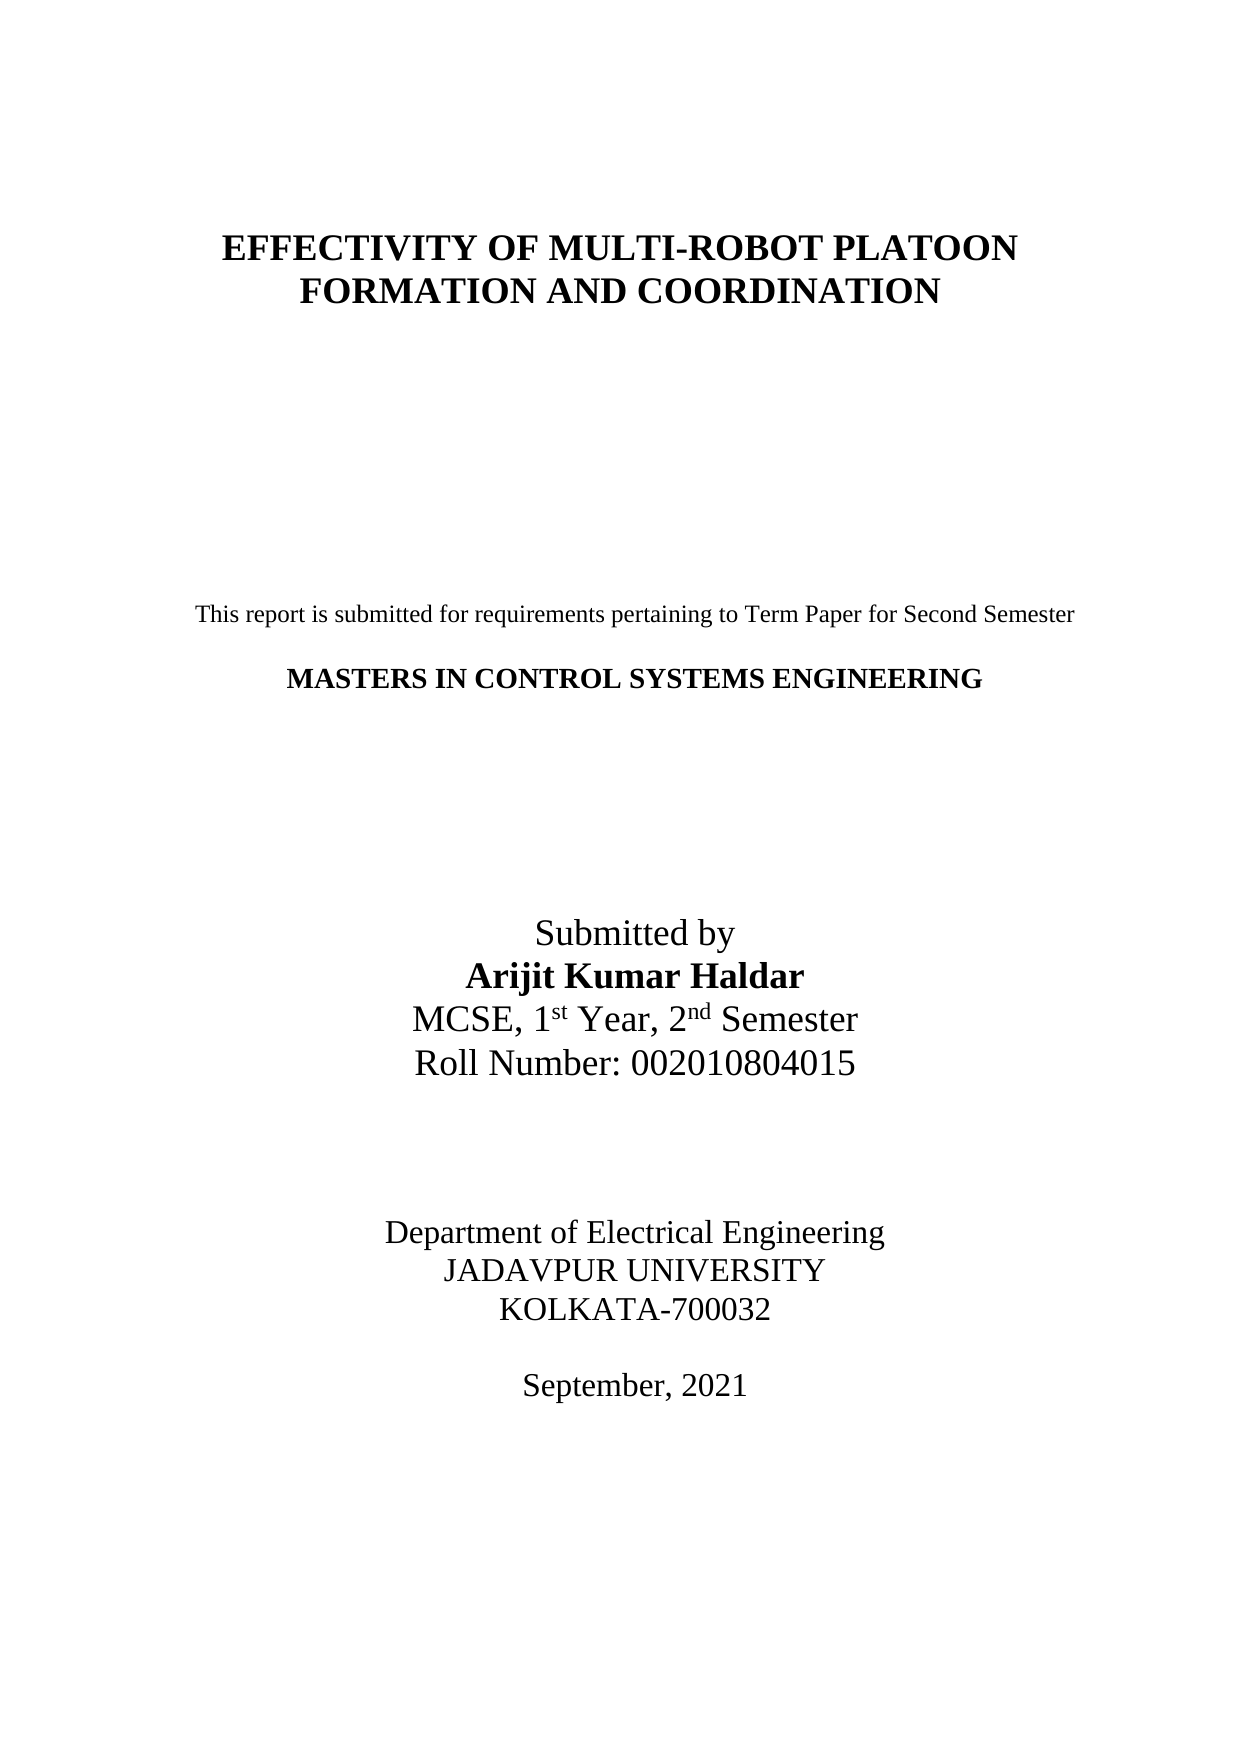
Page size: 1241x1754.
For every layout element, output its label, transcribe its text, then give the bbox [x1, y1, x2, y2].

text This report is submitted for requirements pertaining to Term Paper for Second Semester [179, 599, 1090, 628]
text JADAVPUR UNIVERSITY [179, 1251, 1090, 1289]
text MCSE, 1st Year, 2nd Semester [179, 997, 1090, 1040]
text Roll Number: 002010804015 [179, 1040, 1090, 1083]
text EFFECTIVITY OF MULTI-ROBOT PLATOON FORMATION AND COORDINATION [150, 225, 1090, 311]
text Submitted by [179, 911, 1090, 954]
text KOLKATA-700032 [179, 1289, 1090, 1327]
text MASTERS IN CONTROL SYSTEMS ENGINEERING [179, 661, 1090, 695]
text Arijit Kumar Haldar [179, 954, 1090, 997]
text September, 2021 [179, 1366, 1090, 1404]
text Department of Electrical Engineering [179, 1212, 1090, 1251]
